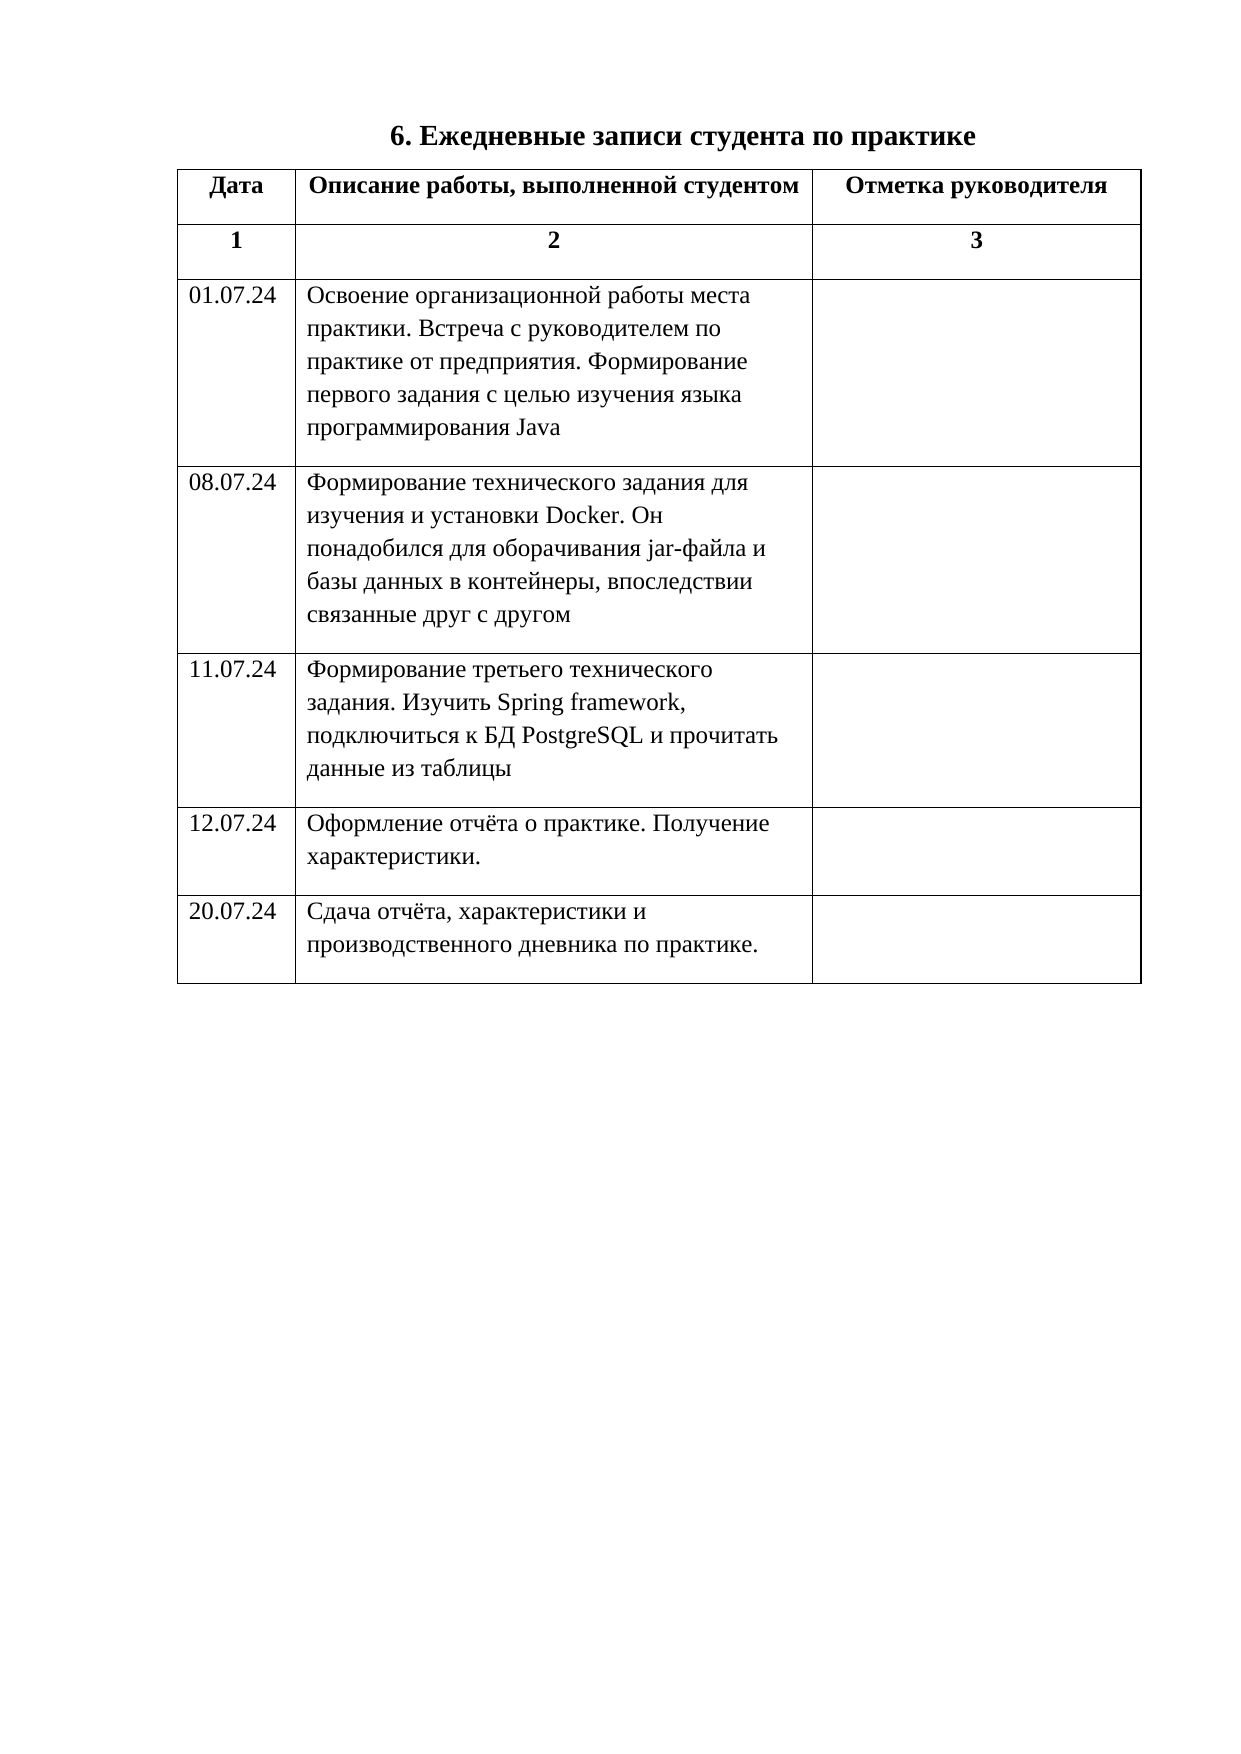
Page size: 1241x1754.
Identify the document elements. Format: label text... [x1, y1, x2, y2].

table_cell 20.07.24 [178, 896, 295, 983]
table_cell [813, 654, 1140, 807]
table_cell 08.07.24 [178, 467, 295, 653]
table_cell Формирование третьего технического задания. Изучить Spring framework, подключиться к БД PostgreSQL и прочитать данные из таблицы [296, 654, 812, 807]
table_cell [813, 280, 1140, 466]
table_header Дата [178, 170, 295, 223]
table_header Отметка руководителя [813, 170, 1140, 223]
table_cell 3 [813, 225, 1140, 278]
table_cell Сдача отчёта, характеристики и производственного дневника по практике. [296, 896, 812, 983]
table_cell Оформление отчёта о практике. Получение характеристики. [296, 808, 812, 895]
table_cell 11.07.24 [178, 654, 295, 807]
table_cell [813, 808, 1140, 895]
table_cell 1 [178, 225, 295, 278]
table_cell [813, 896, 1140, 983]
table_cell [813, 467, 1140, 653]
table_header Описание работы, выполненной студентом [296, 170, 812, 223]
table_cell Формирование технического задания для изучения и установки Docker. Он понадобился для оборачивания jar-файла и базы данных в контейнеры, впоследствии связанные друг с другом [296, 467, 812, 653]
table_cell 2 [296, 225, 812, 278]
table_cell 01.07.24 [178, 280, 295, 466]
list 6. Ежедневные записи студента по практике [215, 118, 1152, 152]
table_cell Освоение организационной работы места практики. Встреча с руководителем по практике от предприятия. Формирование первого задания с целью изучения языка программирования Java [296, 280, 812, 466]
table_cell 12.07.24 [178, 808, 295, 895]
